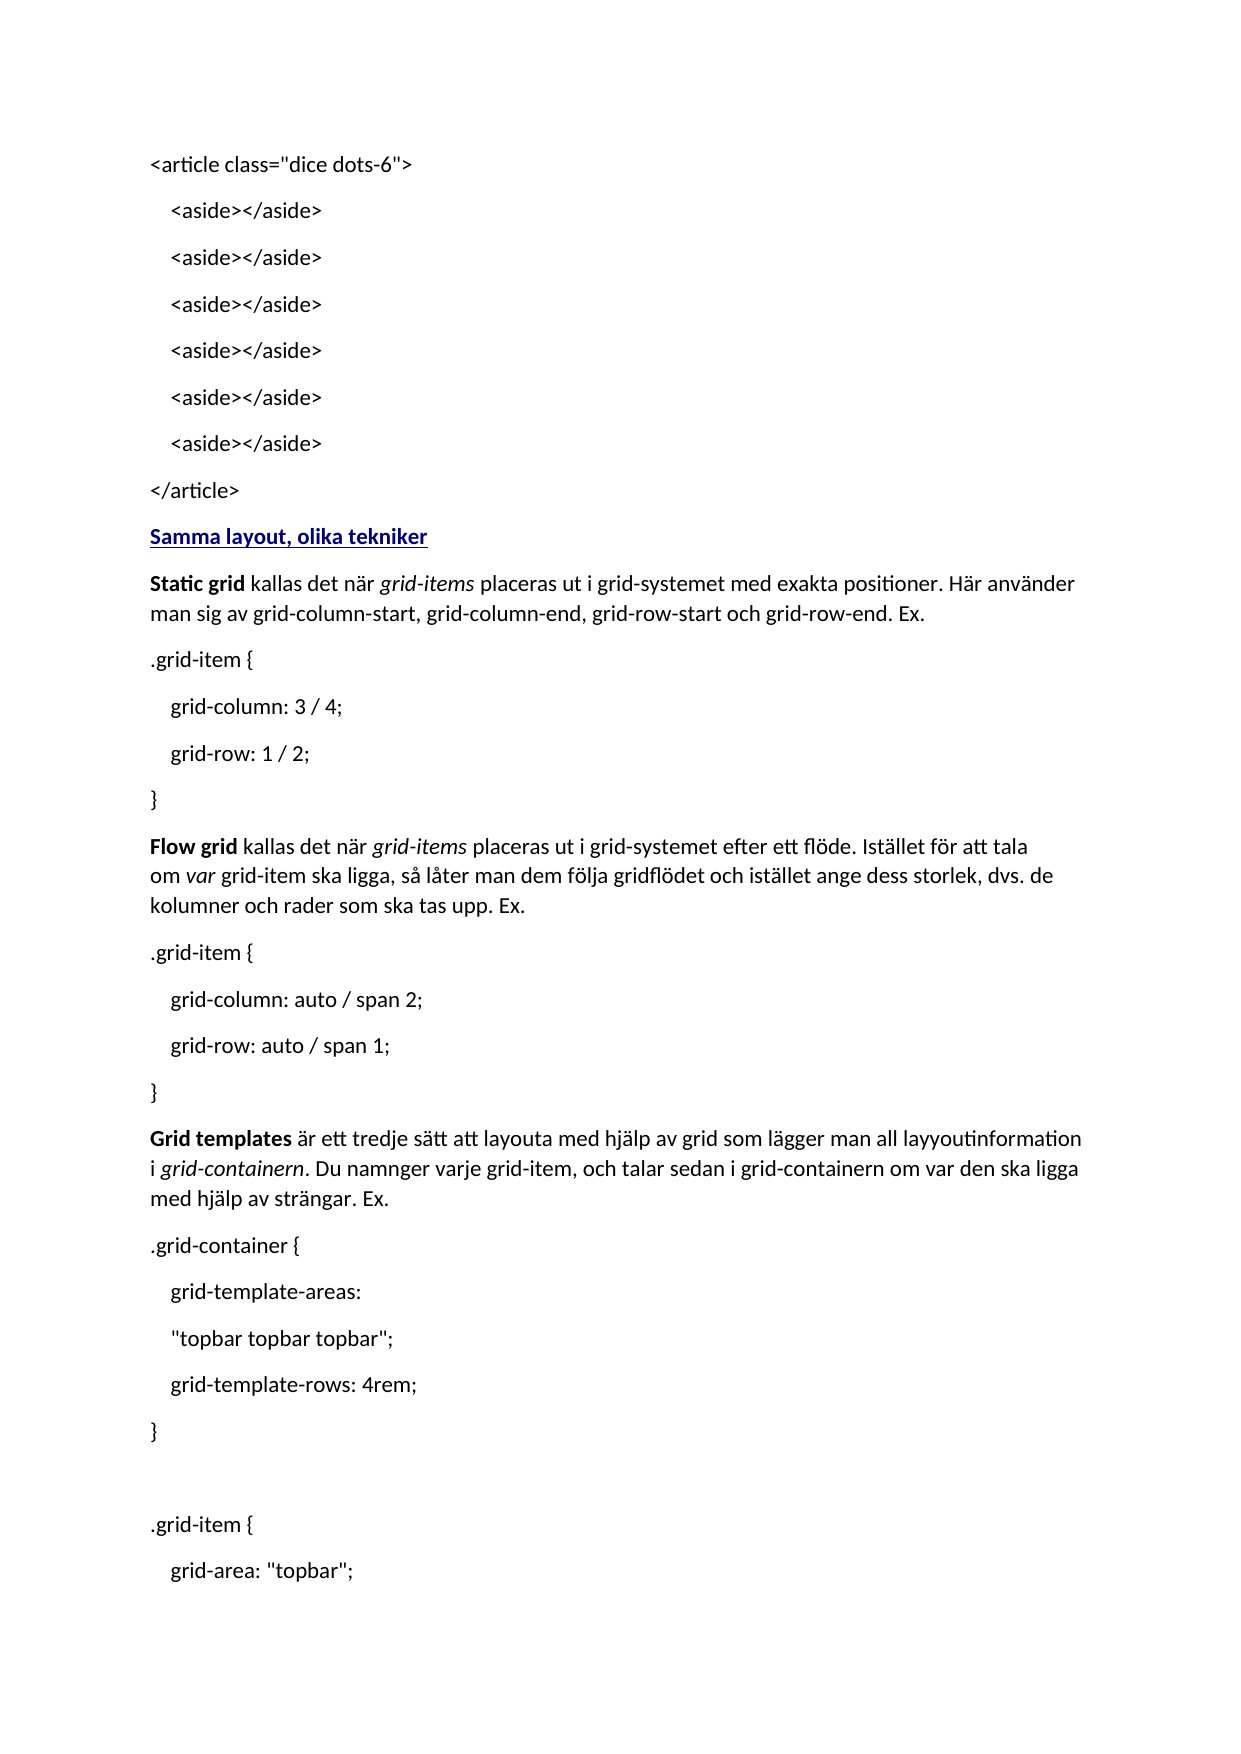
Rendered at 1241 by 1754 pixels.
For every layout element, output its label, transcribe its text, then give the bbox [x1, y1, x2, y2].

text .grid-container { [150, 1231, 1090, 1259]
text .grid-item { [150, 938, 1090, 966]
text grid-column: auto / span 2; [150, 985, 1090, 1013]
text Static grid kallas det när grid-items placeras ut i grid-systemet med exakta positioner. Här använder man sig av grid-column-start, grid-column-end, grid-row-start och grid-row-end. Ex. [150, 569, 1090, 627]
text grid-area: "topbar"; [150, 1557, 1090, 1585]
text <article class="dice dots-6"> [150, 150, 1090, 178]
text <aside></aside> [150, 336, 1090, 364]
text grid-row: 1 / 2; [150, 739, 1090, 767]
text </article> [150, 476, 1090, 504]
text grid-column: 3 / 4; [150, 692, 1090, 720]
text <aside></aside> [150, 383, 1090, 411]
text Flow grid kallas det när grid-items placeras ut i grid-systemet efter ett flöde. Istället för att tala om var grid-item ska ligga, så låter man dem följa gridflödet och istället ange dess storlek, dvs. de kolumner och rader som ska tas upp. Ex. [150, 832, 1090, 919]
text "topbar topbar topbar"; [150, 1324, 1090, 1352]
text <aside></aside> [150, 197, 1090, 224]
text <aside></aside> [150, 243, 1090, 271]
text grid-template-areas: [150, 1277, 1090, 1305]
text Samma layout, olika tekniker [150, 522, 1090, 551]
text } [150, 785, 1090, 813]
text } [150, 1078, 1090, 1106]
text .grid-item { [150, 1510, 1090, 1538]
text } [150, 1417, 1090, 1445]
text <aside></aside> [150, 429, 1090, 457]
text <aside></aside> [150, 290, 1090, 318]
text .grid-item { [150, 646, 1090, 673]
text Grid templates är ett tredje sätt att layouta med hjälp av grid som lägger man all layyoutinformation i grid-containern. Du namnger varje grid-item, och talar sedan i grid-containern om var den ska ligga med hjälp av strängar. Ex. [150, 1124, 1090, 1212]
text grid-template-rows: 4rem; [150, 1370, 1090, 1398]
text grid-row: auto / span 1; [150, 1031, 1090, 1059]
